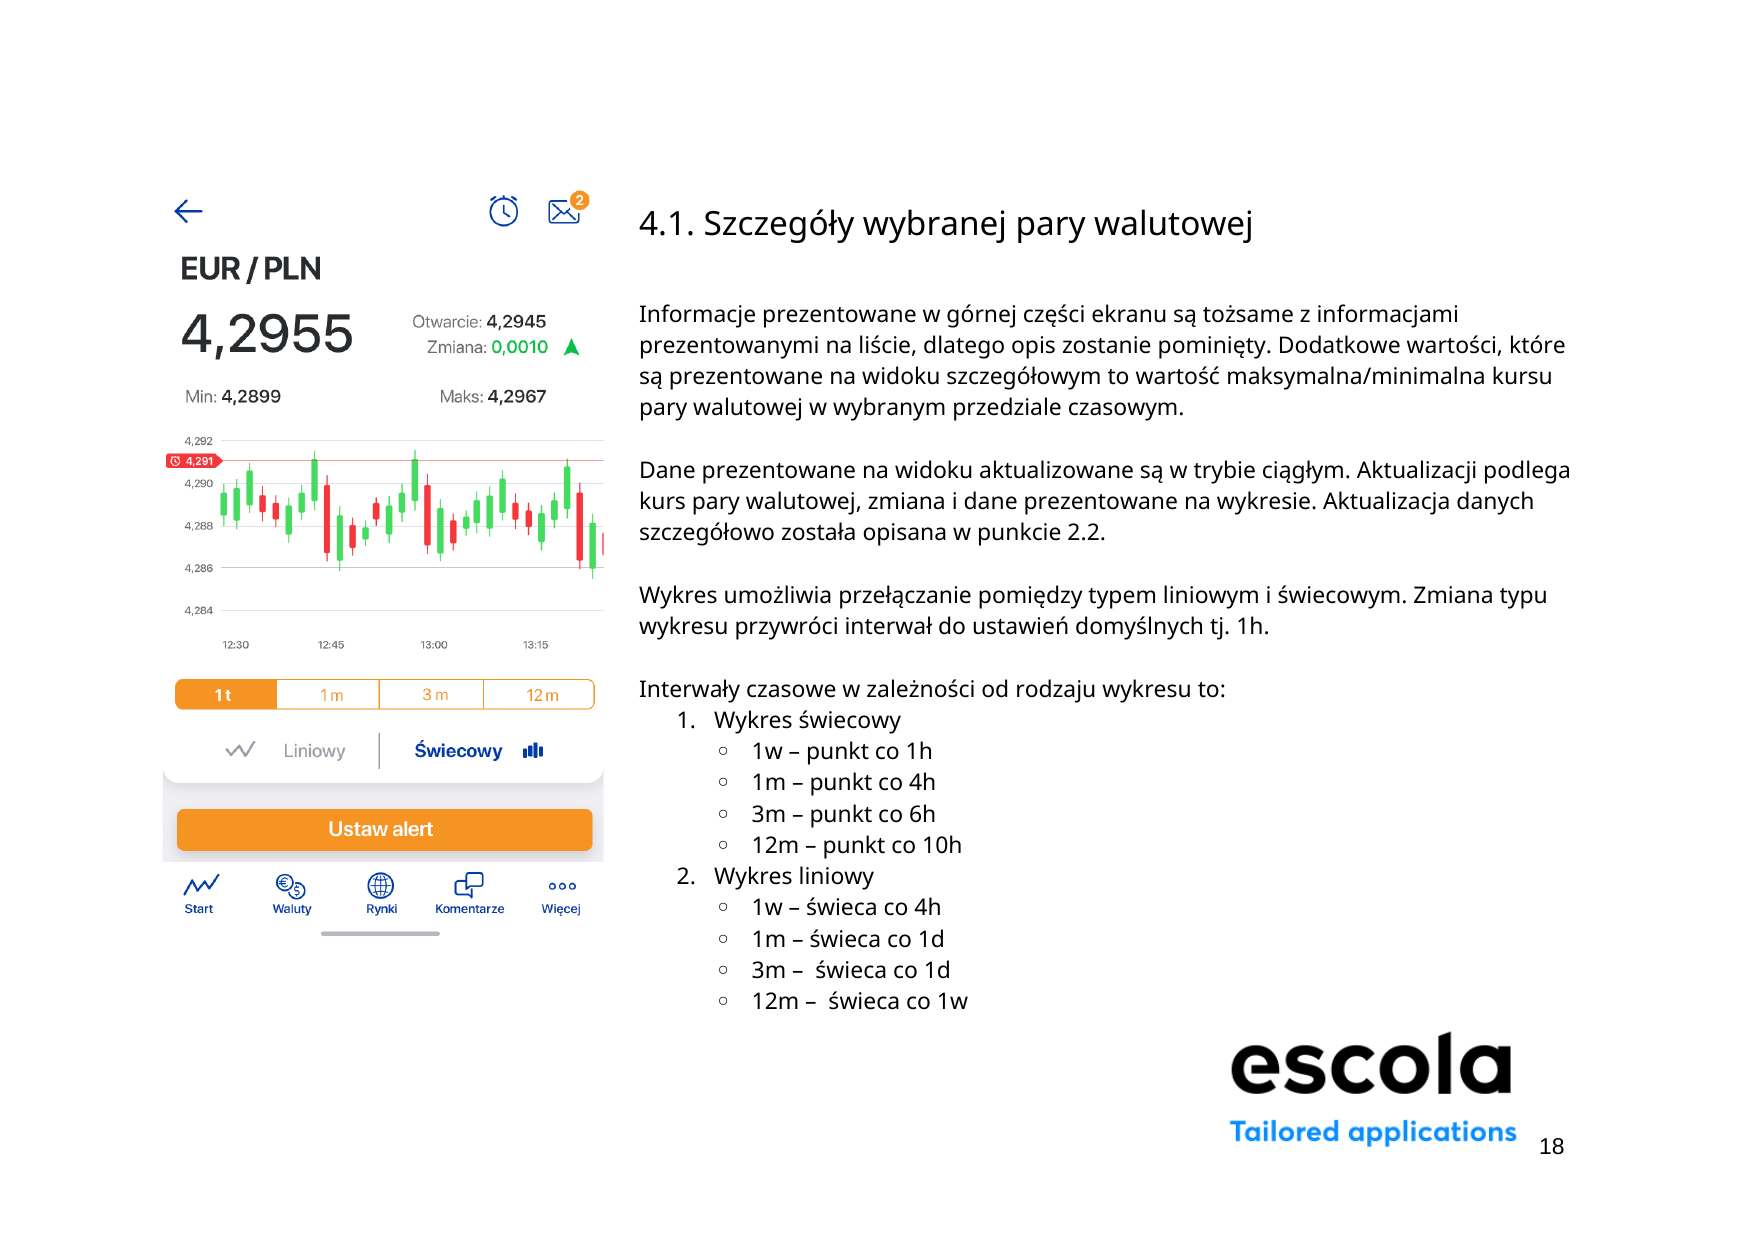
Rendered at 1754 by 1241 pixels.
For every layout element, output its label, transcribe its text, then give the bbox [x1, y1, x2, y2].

picture [162, 162, 604, 947]
picture [1208, 1019, 1531, 1157]
table_cell 4.1. Szczegóły wybranej pary walutowej Informacje prezentowane w górnej części ekranu są tożsame z informacjami prezentowanymi na liście, dlatego opis zostanie pominięty. Dodatkowe wartości, które są prezentowane na widoku szczegółowym to wartość maksymalna/minimalna kursu pary walutowej w wybranym przedziale czasowym. Dane prezentowane na widoku aktualizowane są w trybie ciągłym. Aktualizacji podlega kurs pary walutowej, zmiana i dane prezentowane na wykresie. Aktualizacja danych szczegółowo została opisana w punkcie 2.2. Wykres umożliwia przełączanie pomiędzy typem liniowym i świecowym. Zmiana typu wykresu przywróci interwał do ustawień domyślnych tj. 1h. Interwały czasowe w zależności od rodzaju wykresu to: Wykres świecowy 1w – punkt co 1h 1m – punkt co 4h 3m – punkt co 6h 12m – punkt co 10h Wykres liniowy 1w – świeca co 4h 1m – świeca co 1d 3m – świeca co 1d 12m – świeca co 1w [630, 152, 1596, 1011]
table_cell [139, 152, 628, 1011]
